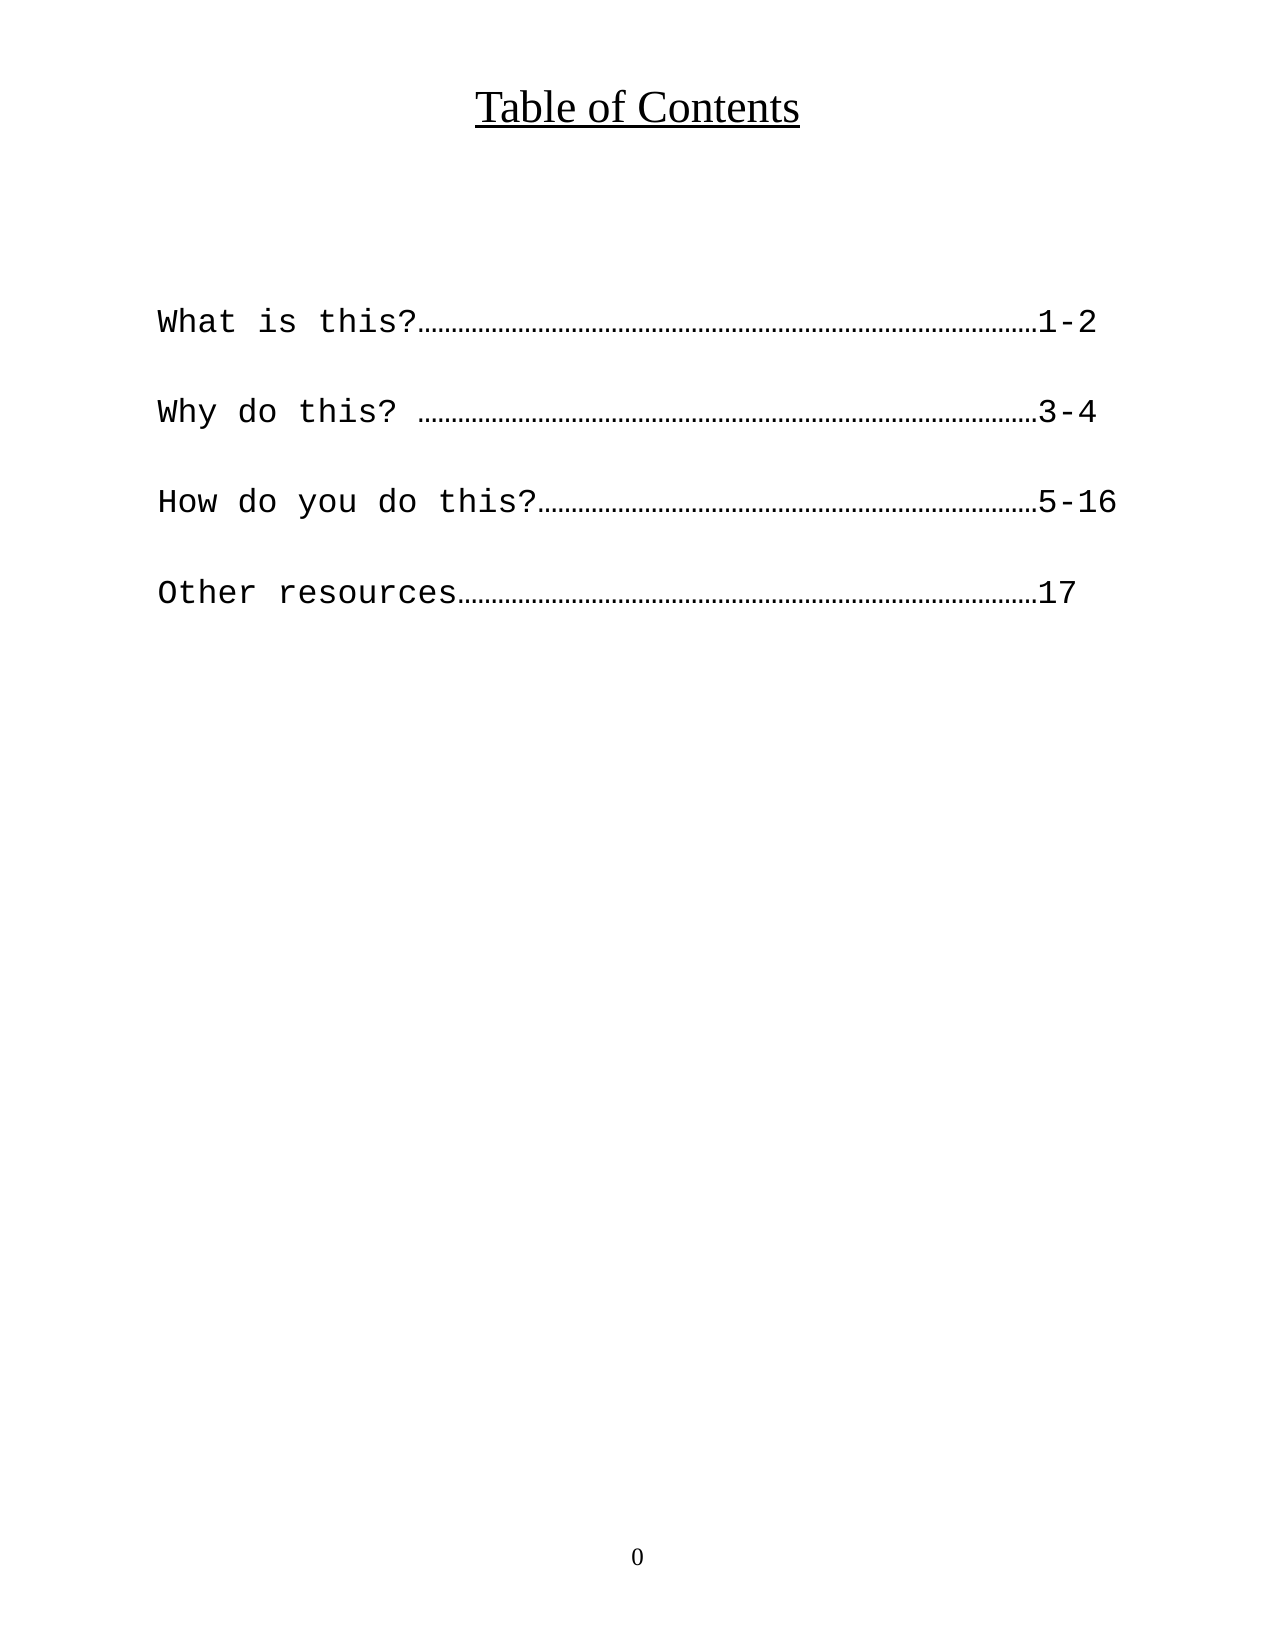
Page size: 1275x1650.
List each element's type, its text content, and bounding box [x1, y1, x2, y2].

text Table of Contents [82, 79, 1192, 132]
list How do you do this?…………………………………………………………………5-16 [120, 485, 1192, 523]
list Other resources……………………………………………………………………………17 [120, 575, 1192, 613]
list What is this?…………………………………………………………………………………1-2 [120, 305, 1192, 343]
list Why do this? …………………………………………………………………………………3-4 [120, 395, 1192, 433]
